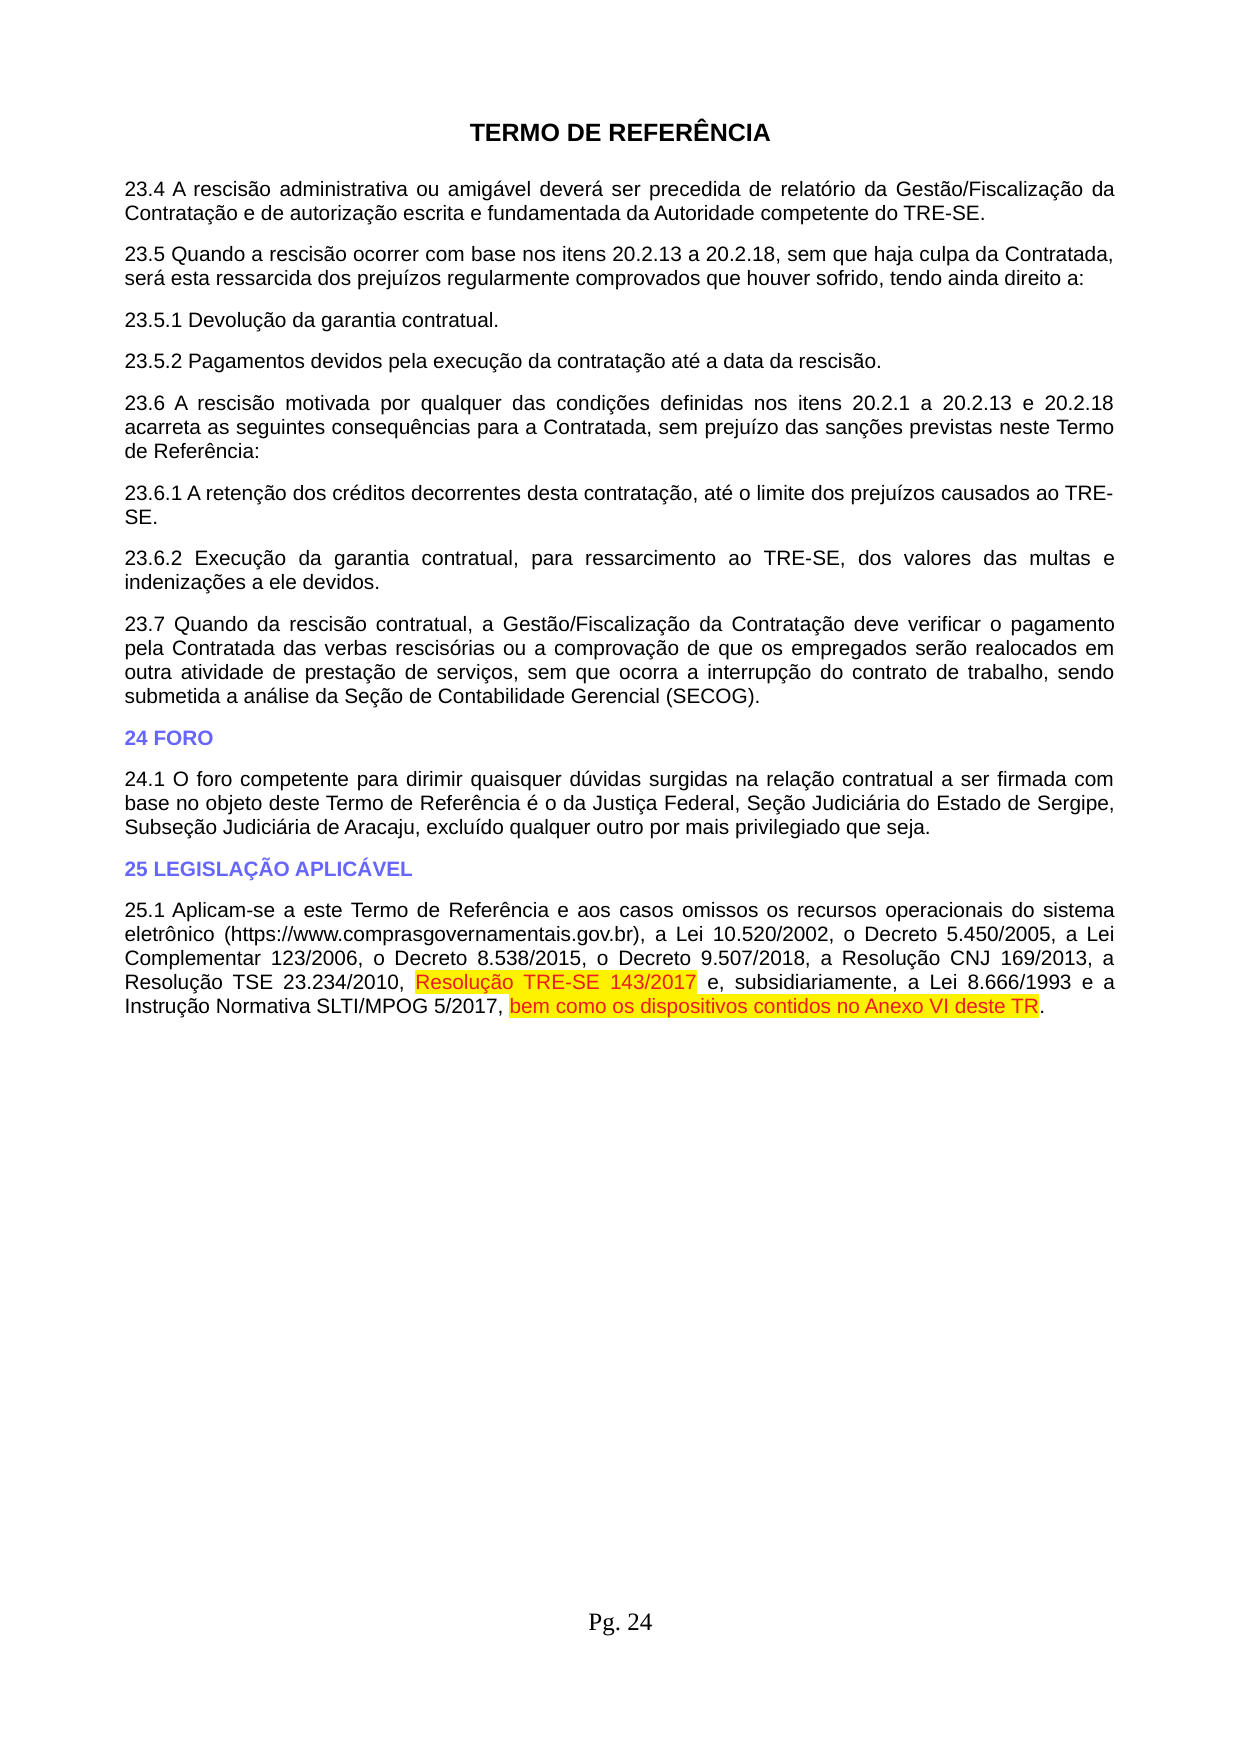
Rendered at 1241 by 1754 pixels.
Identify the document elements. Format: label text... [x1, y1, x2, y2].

text 23.4 A rescisão administrativa ou amigável deverá ser precedida de relatório da Gestão/Fiscalização da Contratação e de autorização escrita e fundamentada da Autoridade competente do TRE-SE. [124, 176, 1116, 224]
text 25.1 Aplicam-se a este Termo de Referência e aos casos omissos os recursos operacionais do sistema eletrônico (https://www.comprasgovernamentais.gov.br), a Lei 10.520/2002, o Decreto 5.450/2005, a Lei Complementar 123/2006, o Decreto 8.538/2015, o Decreto 9.507/2018, a Resolução CNJ 169/2013, a Resolução TSE 23.234/2010, Resolução TRE-SE 143/2017 e, subsidiariamente, a Lei 8.666/1993 e a Instrução Normativa SLTI/MPOG 5/2017, bem como os dispositivos contidos no Anexo VI deste TR. [124, 898, 1116, 1018]
text 23.7 Quando da rescisão contratual, a Gestão/Fiscalização da Contratação deve verificar o pagamento pela Contratada das verbas rescisórias ou a comprovação de que os empregados serão realocados em outra atividade de prestação de serviços, sem que ocorra a interrupção do contrato de trabalho, sendo submetida a análise da Seção de Contabilidade Gerencial (SECOG). [124, 612, 1116, 708]
text 25 LEGISLAÇÃO APLICÁVEL [124, 857, 1116, 881]
text 24 FORO [124, 725, 1116, 749]
text 24.1 O foro competente para dirimir quaisquer dúvidas surgidas na relação contratual a ser firmada com base no objeto deste Termo de Referência é o da Justiça Federal, Seção Judiciária do Estado de Sergipe, Subseção Judiciária de Aracaju, excluído qualquer outro por mais privilegiado que seja. [124, 767, 1116, 839]
text 23.5.2 Pagamentos devidos pela execução da contratação até a data da rescisão. [124, 349, 1116, 373]
text 23.6 A rescisão motivada por qualquer das condições definidas nos itens 20.2.1 a 20.2.13 e 20.2.18 acarreta as seguintes consequências para a Contratada, sem prejuízo das sanções previstas neste Termo de Referência: [124, 391, 1116, 463]
text 23.6.2 Execução da garantia contratual, para ressarcimento ao TRE-SE, dos valores das multas e indenizações a ele devidos. [124, 546, 1116, 594]
text 23.6.1 A retenção dos créditos decorrentes desta contratação, até o limite dos prejuízos causados ao TRE-SE. [124, 481, 1116, 528]
text 23.5 Quando a rescisão ocorrer com base nos itens 20.2.13 a 20.2.18, sem que haja culpa da Contratada, será esta ressarcida dos prejuízos regularmente comprovados que houver sofrido, tendo ainda direito a: [124, 242, 1116, 290]
text 23.5.1 Devolução da garantia contratual. [124, 308, 1116, 332]
